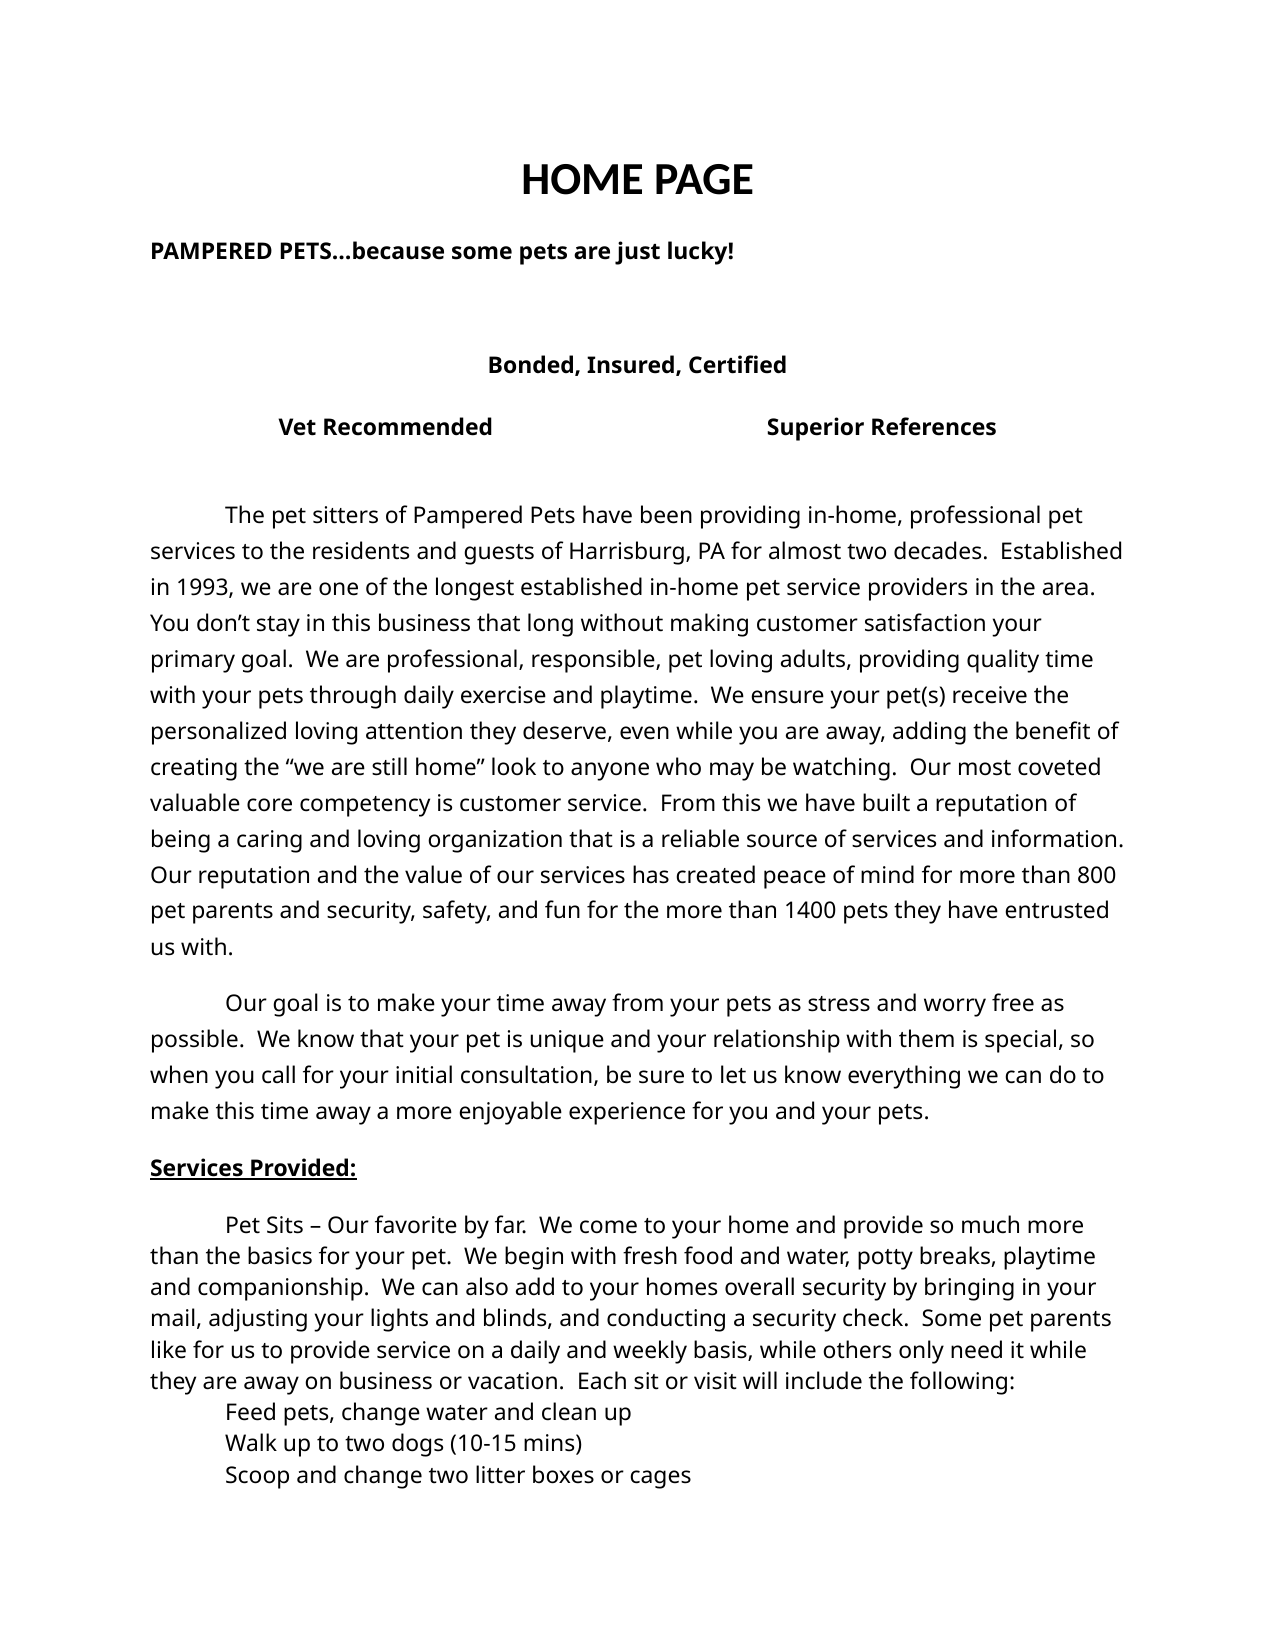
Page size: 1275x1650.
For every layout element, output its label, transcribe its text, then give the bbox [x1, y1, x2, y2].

text The pet sitters of Pampered Pets have been providing in-home, professional pet services to the residents and guests of Harrisburg, PA for almost two decades. Established in 1993, we are one of the longest established in-home pet service providers in the area. You don’t stay in this business that long without making customer satisfaction your primary goal. We are professional, responsible, pet loving adults, providing quality time with your pets through daily exercise and playtime. We ensure your pet(s) receive the personalized loving attention they deserve, even while you are away, adding the benefit of creating the “we are still home” look to anyone who may be watching. Our most coveted valuable core competency is customer service. From this we have built a reputation of being a caring and loving organization that is a reliable source of services and information. Our reputation and the value of our services has created peace of mind for more than 800 pet parents and security, safety, and fun for the more than 1400 pets they have entrusted us with. [150, 499, 1125, 962]
text Scoop and change two litter boxes or cages [150, 1458, 1125, 1490]
text Pet Sits – Our favorite by far. We come to your home and provide so much more than the basics for your pet. We begin with fresh food and water, potty breaks, playtime and companionship. We can also add to your homes overall security by bringing in your mail, adjusting your lights and blinds, and conducting a security check. Some pet parents like for us to provide service on a daily and weekly basis, while others only need it while they are away on business or vacation. Each sit or visit will include the following: [150, 1208, 1125, 1396]
text PAMPERED PETS…because some pets are just lucky! [150, 235, 1125, 266]
text Our goal is to make your time away from your pets as stress and worry free as possible. We know that your pet is unique and your relationship with them is special, so when you call for your initial consultation, be sure to let us know everything we can do to make this time away a more enjoyable experience for you and your pets. [150, 987, 1125, 1126]
text Bonded, Insured, Certified [150, 349, 1125, 380]
text HOME PAGE [150, 150, 1125, 206]
text Vet Recommended Superior References [150, 411, 1125, 442]
text Services Provided: [150, 1152, 1125, 1183]
text Walk up to two dogs (10-15 mins) [150, 1427, 1125, 1458]
text Feed pets, change water and clean up [150, 1396, 1125, 1427]
